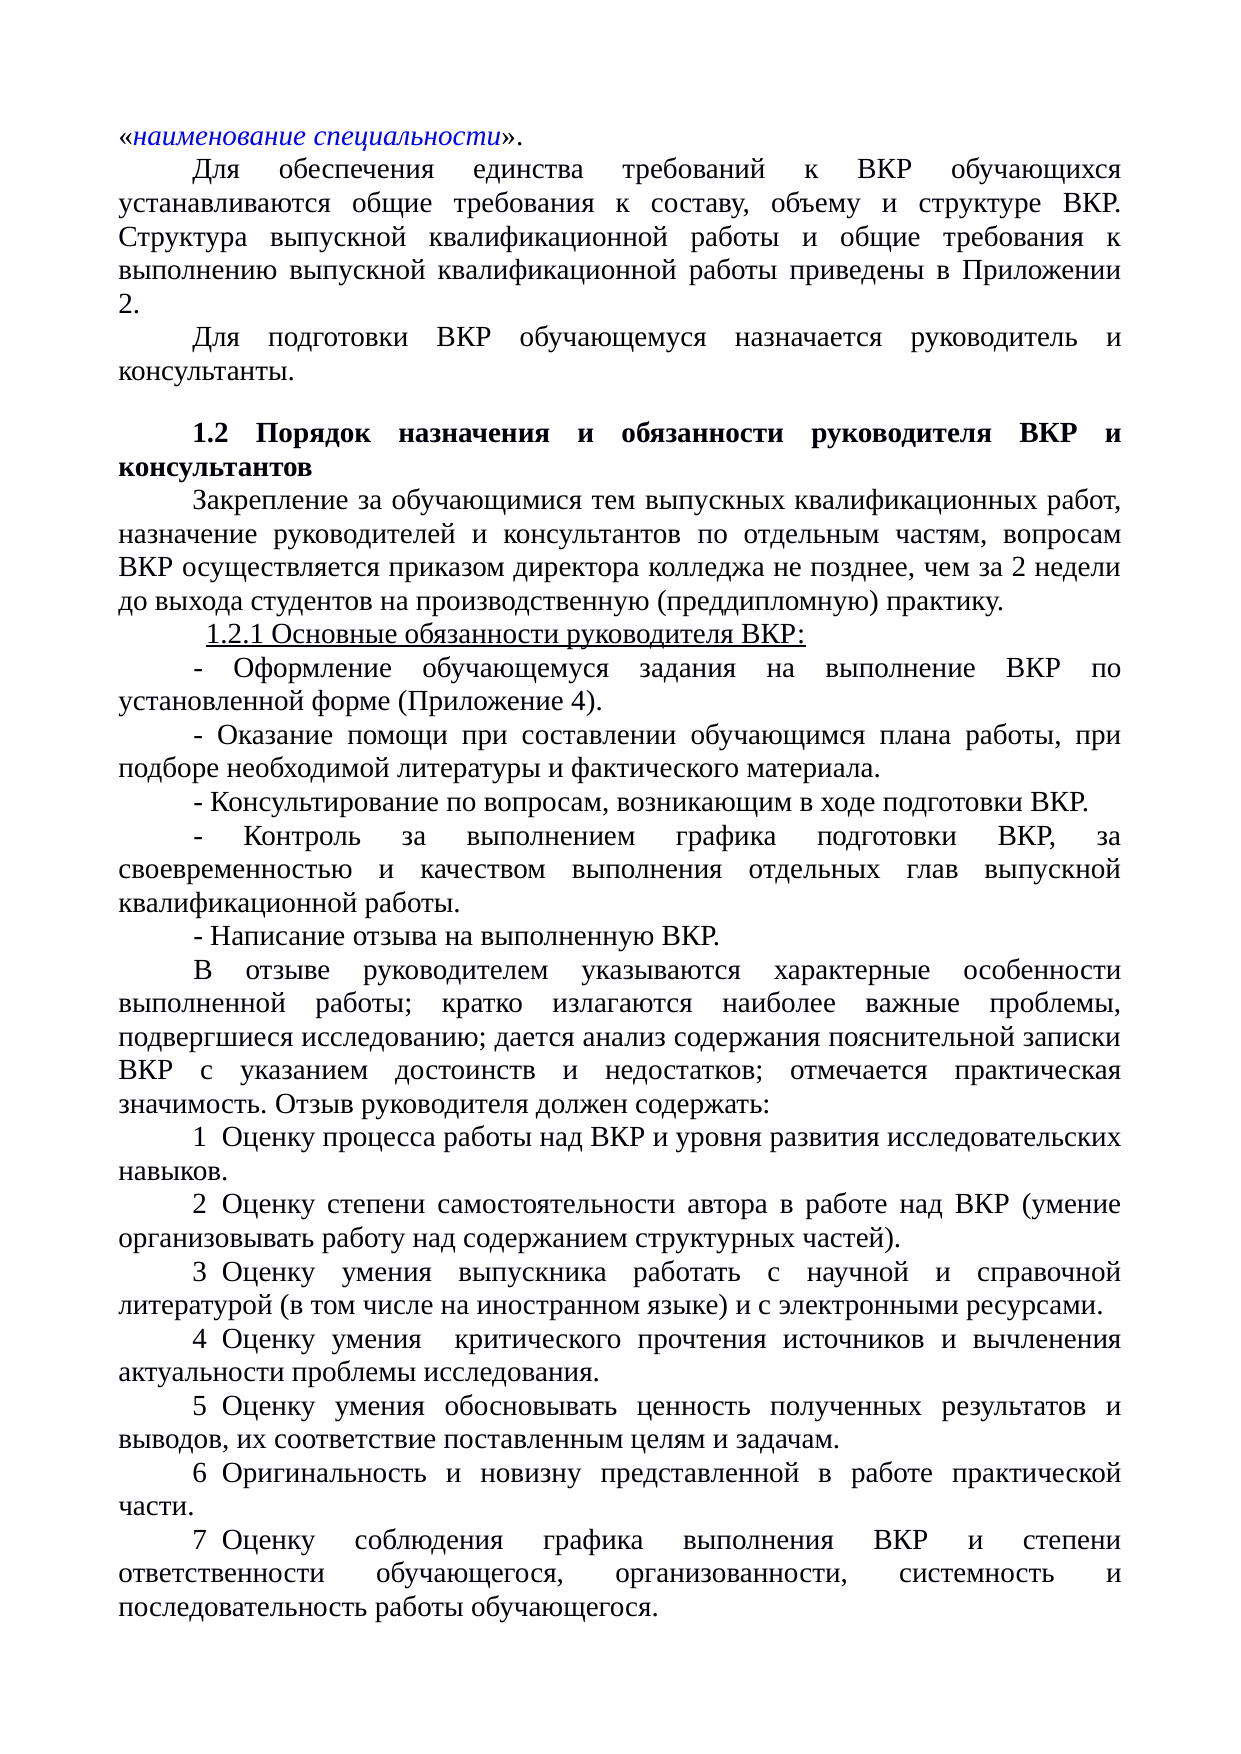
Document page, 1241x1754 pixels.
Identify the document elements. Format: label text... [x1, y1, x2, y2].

text В отзыве руководителем указываются характерные особенности выполненной работы; кратко излагаются наиболее важные проблемы, подвергшиеся исследованию; дается анализ содержания пояснительной записки ВКР с указанием достоинств и недостатков; отмечается практическая значимость. Отзыв руководителя должен содержать: [118, 952, 1122, 1119]
list Оценку умения выпускника работать с научной и справочной литературой (в том числе на иностранном языке) и с электронными ресурсами. [118, 1254, 1122, 1321]
list Оценку умения критического прочтения источников и вычленения актуальности проблемы исследования. [118, 1321, 1122, 1388]
text Для обеспечения единства требований к ВКР обучающихся устанавливаются общие требования к составу, объему и структуре ВКР. Структура выпускной квалификационной работы и общие требования к выполнению выпускной квалификационной работы приведены в Приложении 2. [118, 152, 1122, 319]
text - Консультирование по вопросам, возникающим в ходе подготовки ВКР. [118, 784, 1122, 818]
text - Оформление обучающемуся задания на выполнение ВКР по установленной форме (Приложение 4). [118, 650, 1122, 717]
list Оригинальность и новизну представленной в работе практической части. [118, 1455, 1122, 1522]
text 1.2.1 Основные обязанности руководителя ВКР: [118, 616, 1122, 650]
text - Написание отзыва на выполненную ВКР. [118, 918, 1122, 952]
text «наименование специальности». [118, 118, 1122, 152]
list Оценку умения обосновывать ценность полученных результатов и выводов, их соответствие поставленным целям и задачам. [118, 1388, 1122, 1455]
list Оценку соблюдения графика выполнения ВКР и степени ответственности обучающегося, организованности, системность и последовательность работы обучающегося. [118, 1522, 1122, 1623]
text - Оказание помощи при составлении обучающимся плана работы, при подборе необходимой литературы и фактического материала. [118, 717, 1122, 784]
text Для подготовки ВКР обучающемуся назначается руководитель и консультанты. [118, 319, 1122, 386]
text - Контроль за выполнением графика подготовки ВКР, за своевременностью и качеством выполнения отдельных глав выпускной квалификационной работы. [118, 818, 1122, 918]
text Закрепление за обучающимися тем выпускных квалификационных работ, назначение руководителей и консультантов по отдельным частям, вопросам ВКР осуществляется приказом директора колледжа не позднее, чем за 2 недели до выхода студентов на производственную (преддипломную) практику. [118, 482, 1122, 616]
list Оценку процесса работы над ВКР и уровня развития исследовательских навыков. [118, 1119, 1122, 1187]
text 1.2 Порядок назначения и обязанности руководителя ВКР и консультантов [118, 415, 1122, 482]
list Оценку степени самостоятельности автора в работе над ВКР (умение организовывать работу над содержанием структурных частей). [118, 1187, 1122, 1254]
